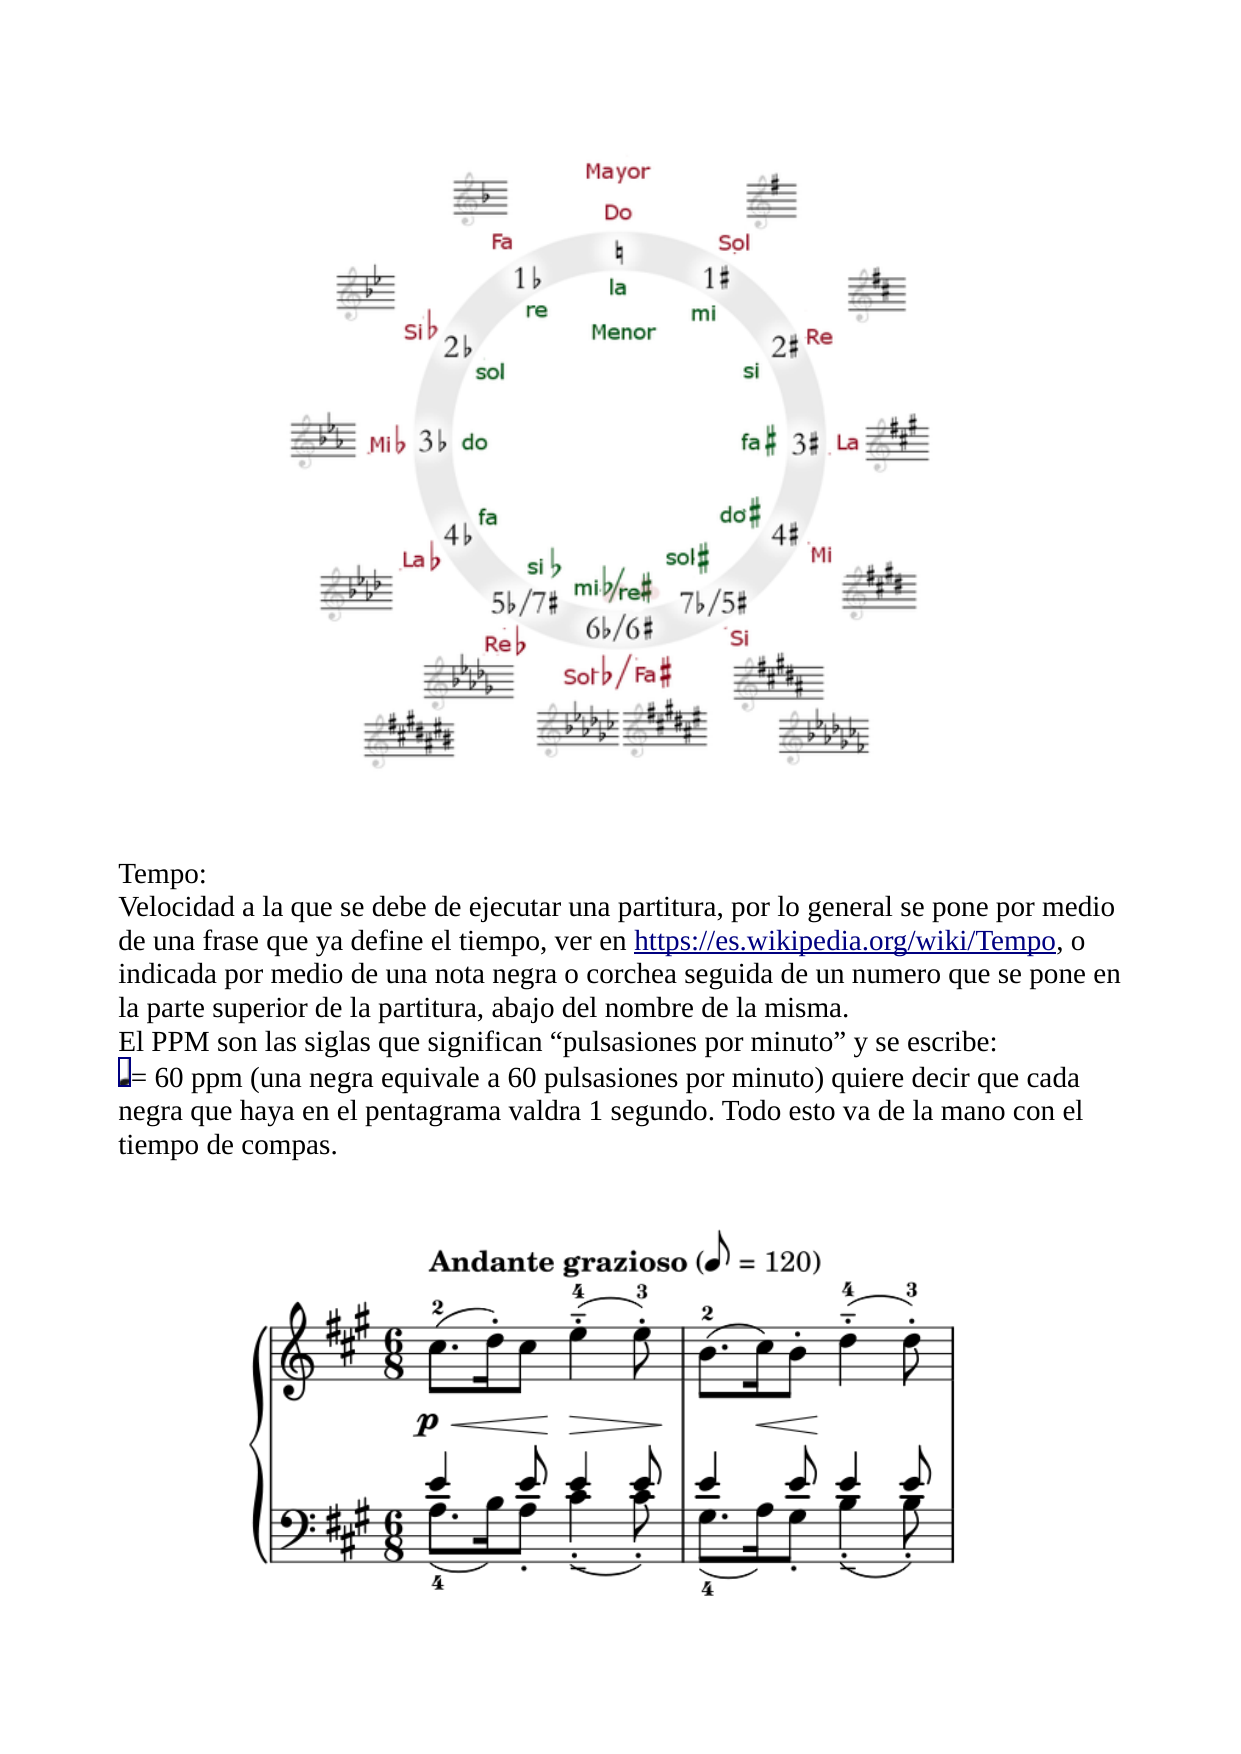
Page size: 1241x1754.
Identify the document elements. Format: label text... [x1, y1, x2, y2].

text Velocidad a la que se debe de ejecutar una partitura, por lo general se pone por medio de una frase que ya define el tiempo, ver en https://es.wikipedia.org/wiki/Tempo, o indicada por medio de una nota negra o corchea seguida de un numero que se pone en la parte superior de la partitura, abajo del nombre de la misma. [118, 889, 1122, 1024]
text El PPM son las siglas que significan “pulsasiones por minuto” y se escribe: [118, 1024, 1122, 1057]
picture [268, 118, 972, 822]
text = 60 ppm (una negra equivale a 60 pulsasiones por minuto) quiere decir que cada negra que haya en el pentagrama valdra 1 segundo. Todo esto va de la mano con el tiempo de compas. [118, 1057, 1122, 1160]
text Tempo: [118, 856, 1122, 889]
picture [120, 1059, 129, 1085]
picture [242, 1222, 999, 1602]
